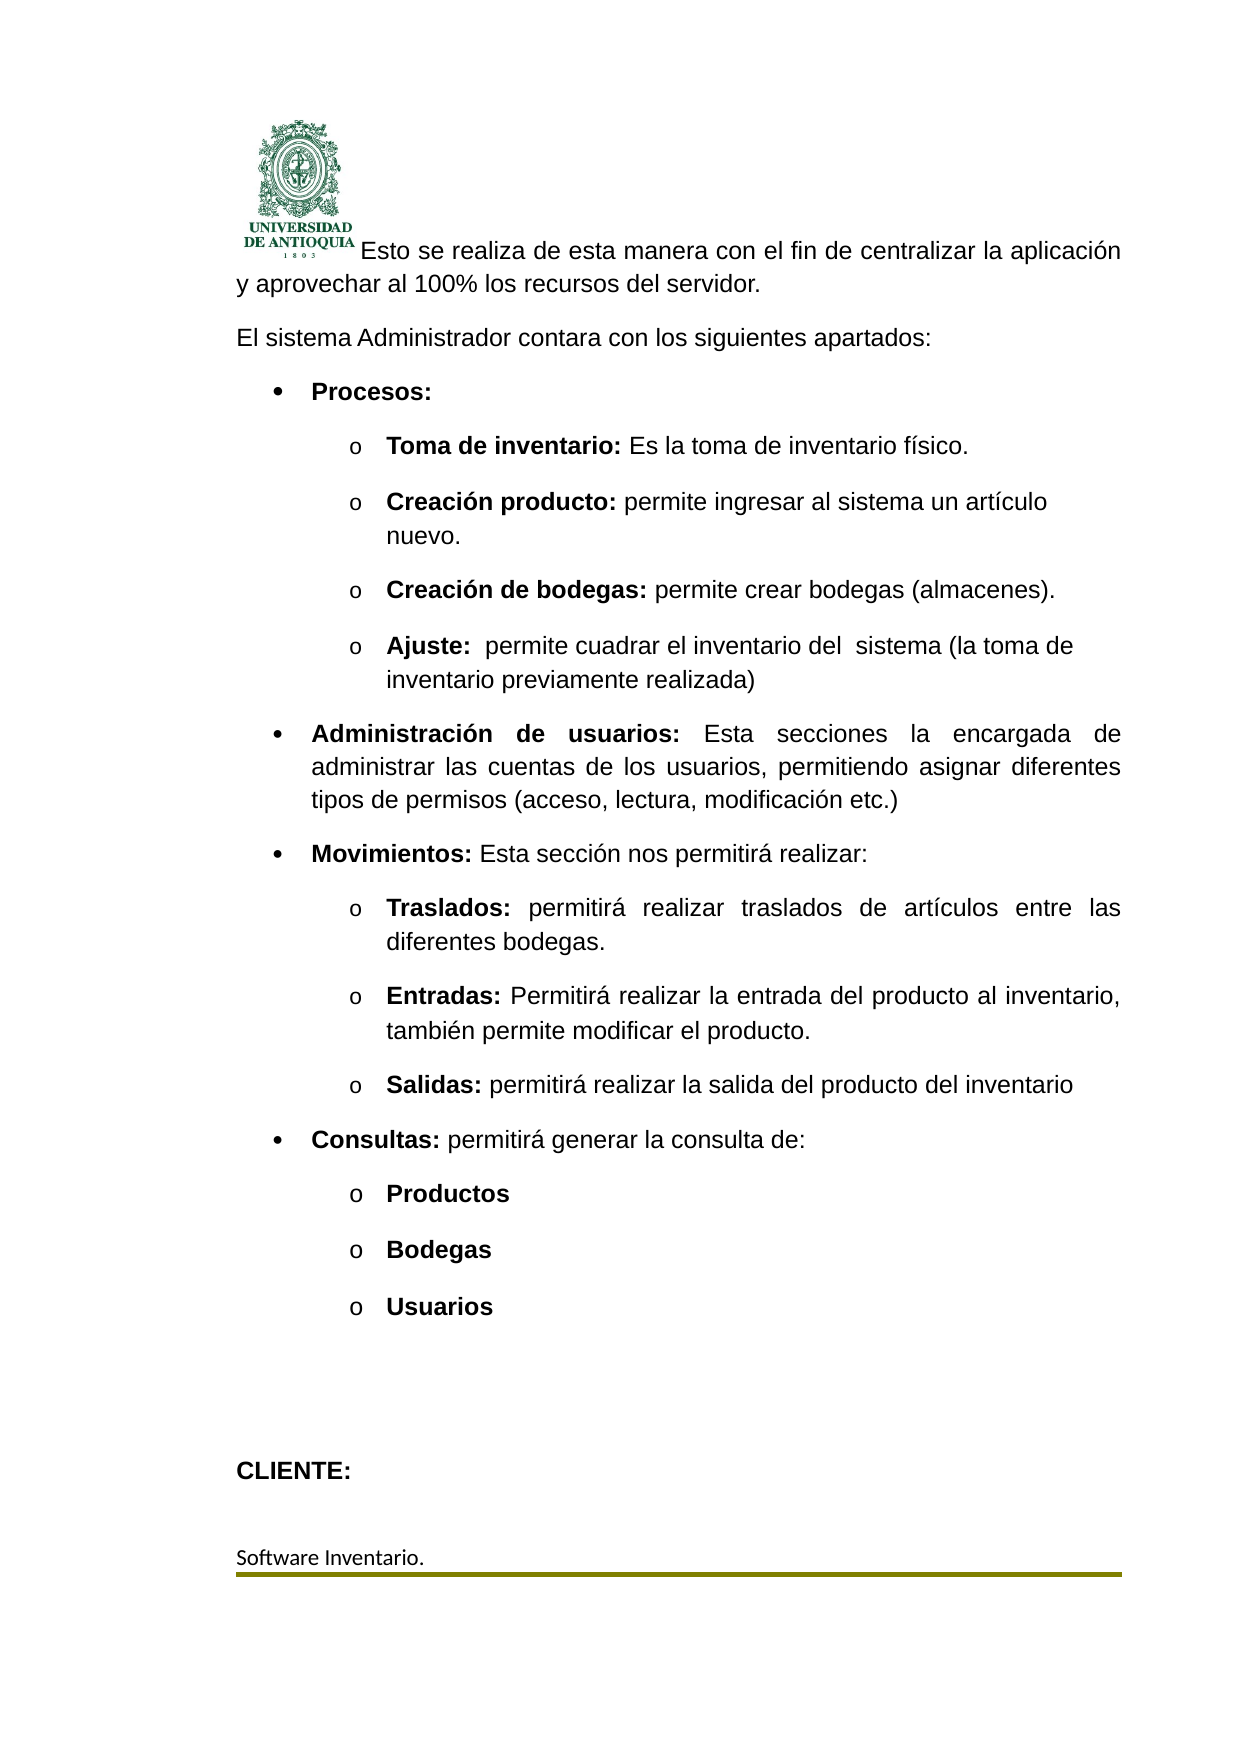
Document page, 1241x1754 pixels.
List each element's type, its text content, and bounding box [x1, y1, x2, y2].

list Toma de inventario: Es la toma de inventario físico. [349, 431, 1122, 461]
list Bodegas [349, 1236, 1122, 1266]
list Entradas: Permitirá realizar la entrada del producto al inventario, también permite modificar el producto. [349, 981, 1122, 1044]
list Productos [349, 1179, 1122, 1210]
list Ajuste: permite cuadrar el inventario del sistema (la toma de inventario previamente realizada) [349, 631, 1122, 694]
list Procesos: [274, 377, 1122, 406]
text CLIENTE: [236, 1456, 1122, 1485]
picture [240, 117, 359, 258]
list Movimientos: Esta sección nos permitirá realizar: [274, 839, 1122, 868]
list Usuarios [349, 1292, 1122, 1323]
list Traslados: permitirá realizar traslados de artículos entre las diferentes bodegas. [349, 893, 1122, 956]
list Creación de bodegas: permite crear bodegas (almacenes). [349, 575, 1122, 605]
list Consultas: permitirá generar la consulta de: [274, 1125, 1122, 1154]
text El sistema Administrador contara con los siguientes apartados: [236, 323, 1122, 352]
list Administración de usuarios: Esta secciones la encargada de administrar las cuentas de los usuarios, permitiendo asignar diferentes tipos de permisos (acceso, lectura, modificación etc.) [274, 719, 1122, 814]
list Creación producto: permite ingresar al sistema un artículo nuevo. [349, 487, 1122, 550]
list Salidas: permitirá realizar la salida del producto del inventario [349, 1070, 1122, 1100]
text Esto se realiza de esta manera con el fin de centralizar la aplicación y aprovechar al 100% los recursos del servidor. [236, 236, 1122, 298]
